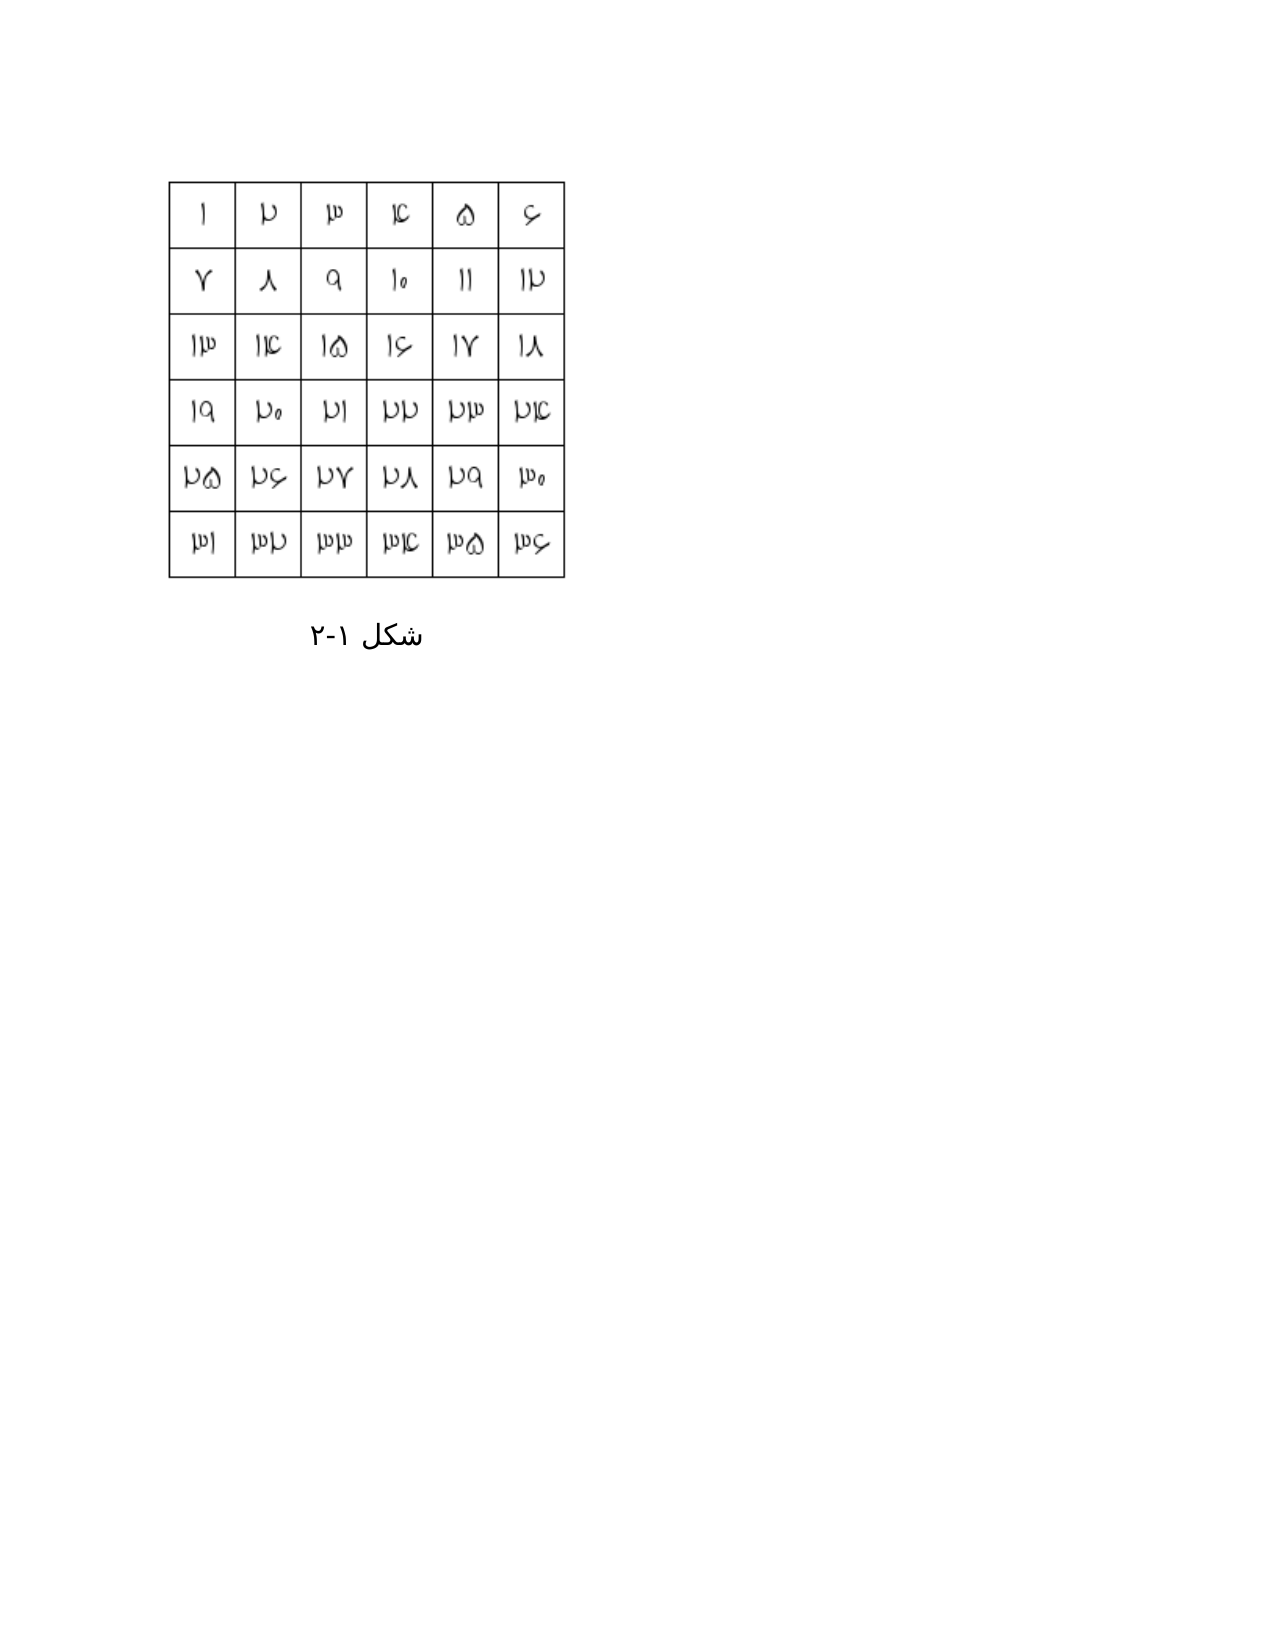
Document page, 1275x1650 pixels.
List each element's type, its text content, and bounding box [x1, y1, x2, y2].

text شکل ۱-۲ [136, 619, 605, 652]
picture [136, 149, 605, 619]
